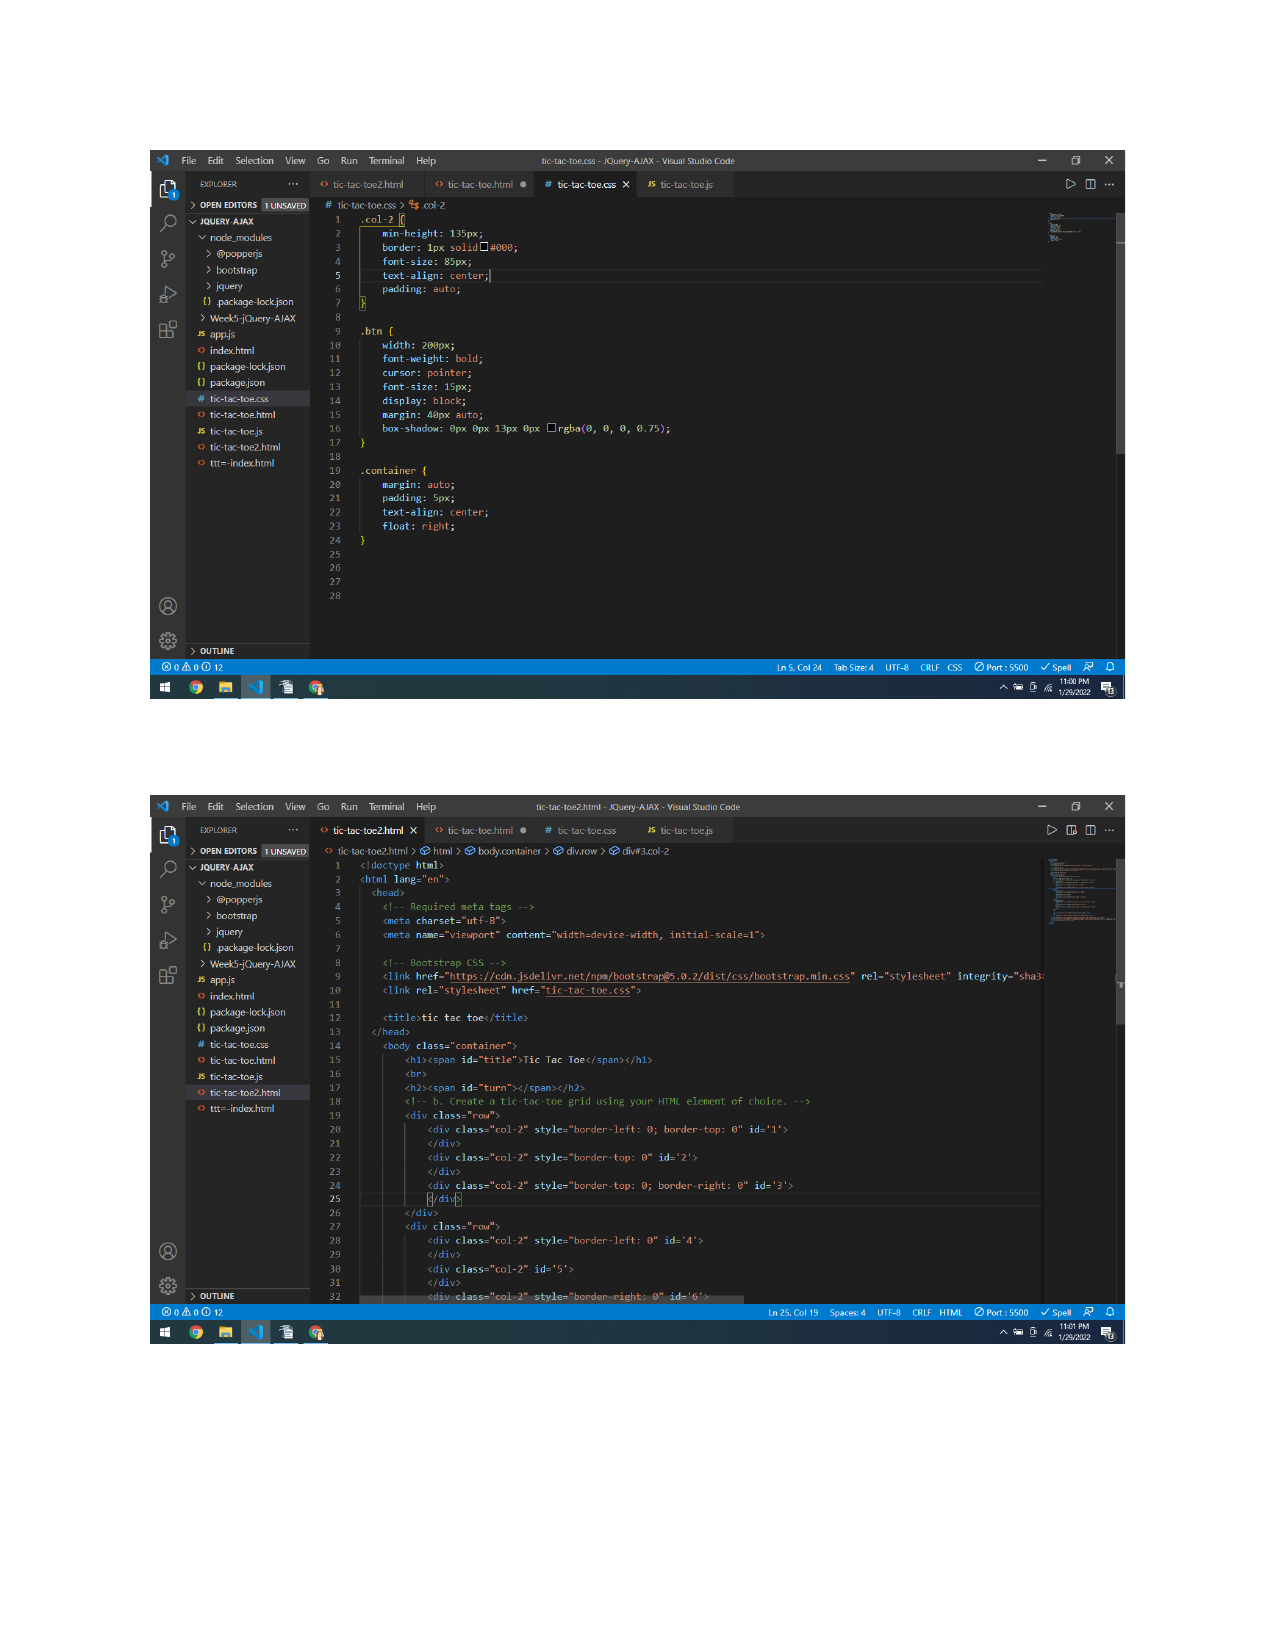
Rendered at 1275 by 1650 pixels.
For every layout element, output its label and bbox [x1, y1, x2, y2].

picture [150, 150, 1125, 699]
picture [150, 795, 1125, 1344]
